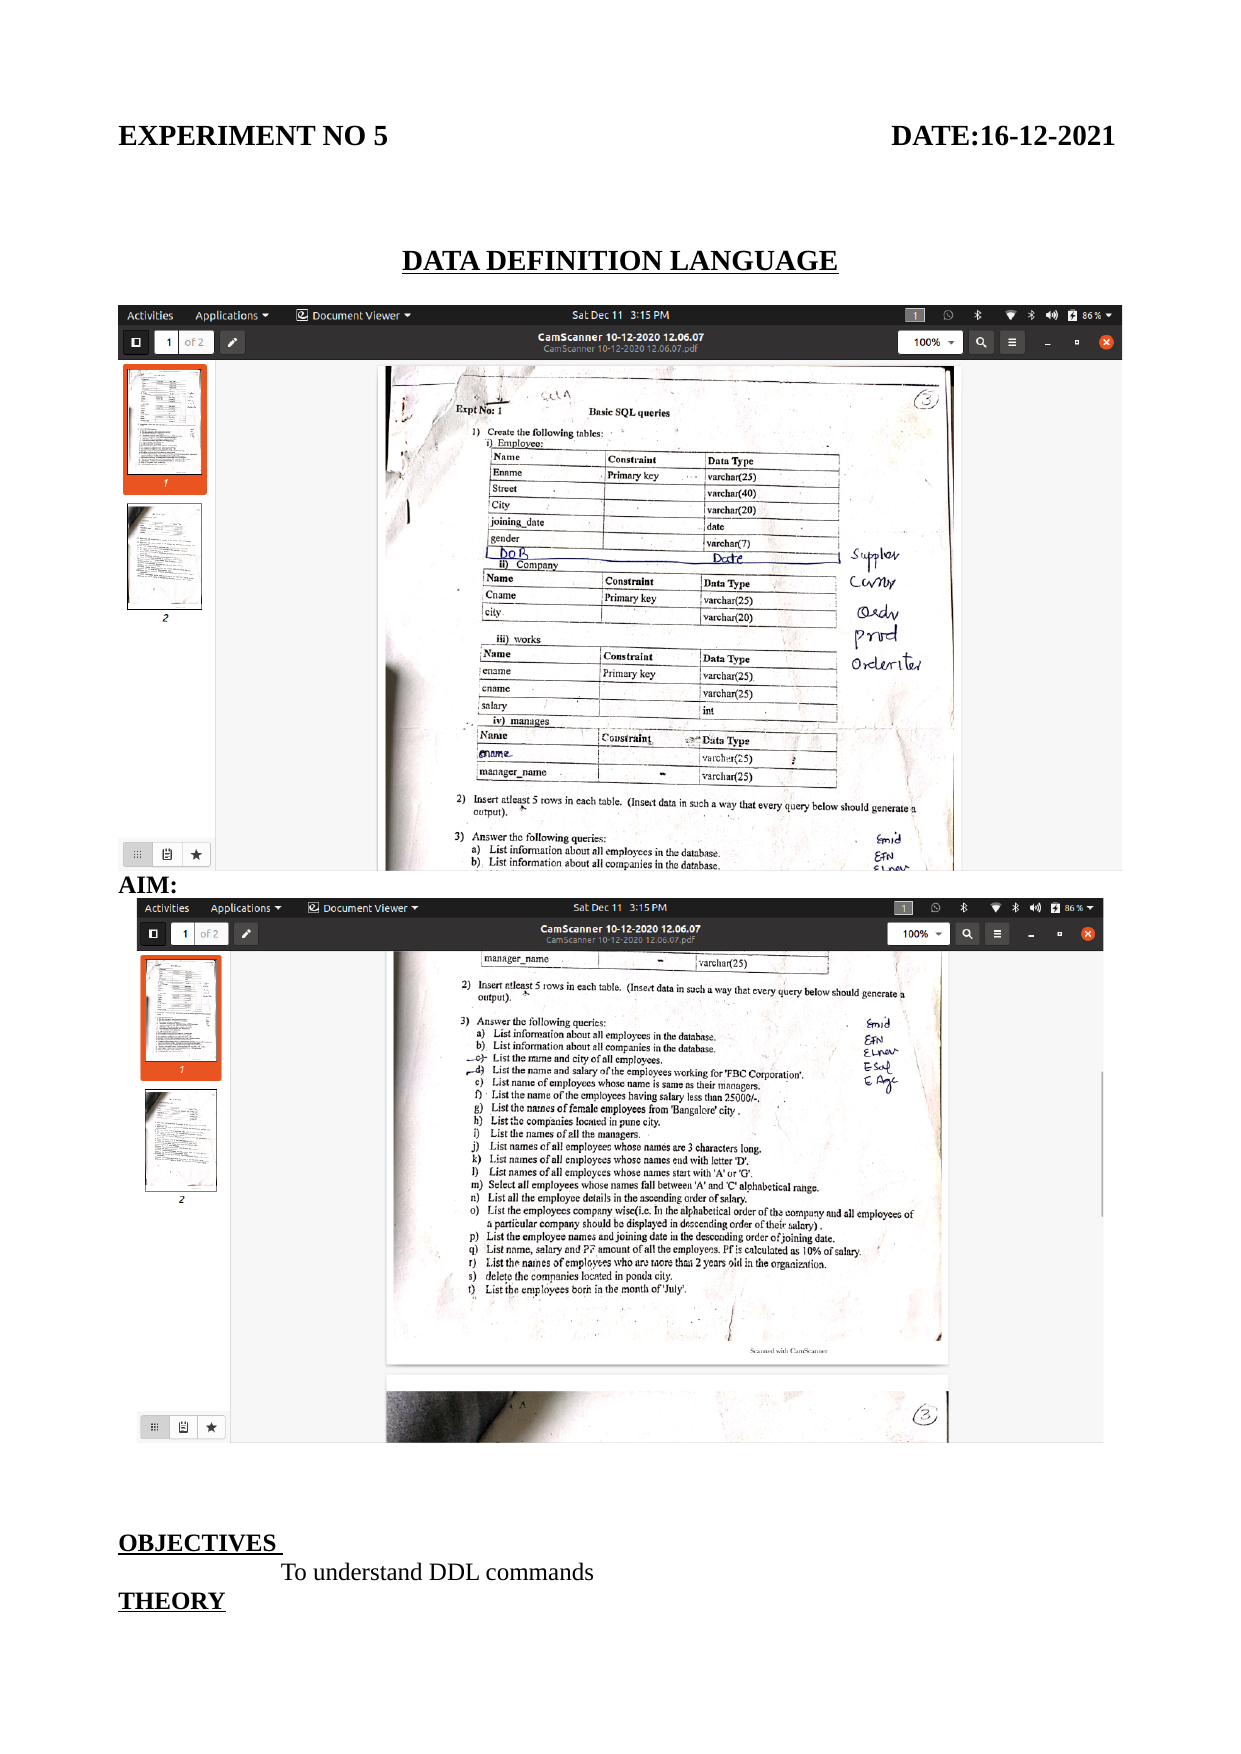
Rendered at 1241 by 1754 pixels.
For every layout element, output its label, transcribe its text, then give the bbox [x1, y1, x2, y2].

text OBJECTIVES [118, 1528, 1122, 1557]
text AIM: [118, 871, 1122, 899]
picture [136, 898, 1104, 1443]
text To understand DDL commands [118, 1557, 1122, 1586]
text DATA DEFINITION LANGUAGE [118, 243, 1122, 277]
text THEORY [118, 1586, 1122, 1615]
picture [118, 305, 1123, 871]
